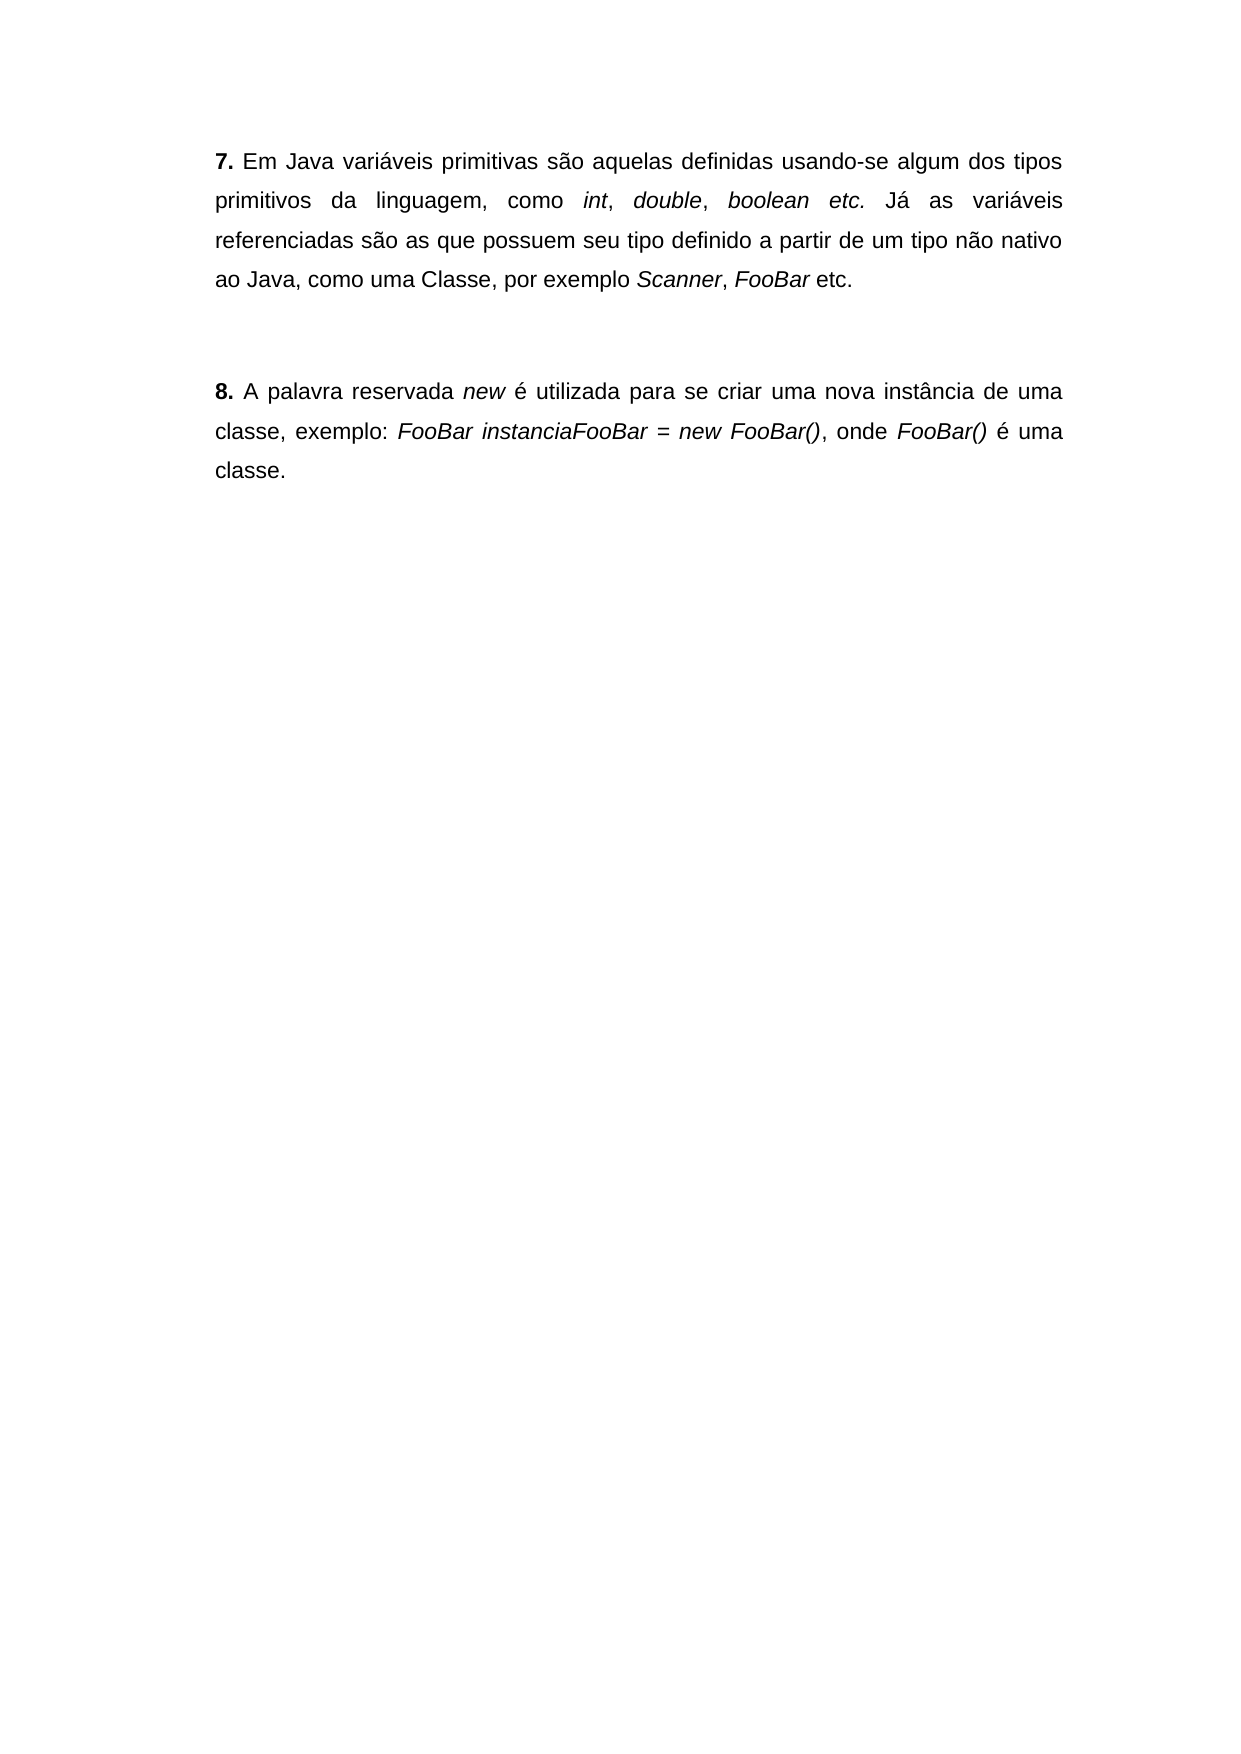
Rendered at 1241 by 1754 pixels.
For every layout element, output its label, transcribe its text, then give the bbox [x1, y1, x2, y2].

text 8. A palavra reservada new é utilizada para se criar uma nova instância de uma classe, exemplo: FooBar instanciaFooBar = new FooBar(), onde FooBar() é uma classe. [215, 378, 1063, 484]
text 7. Em Java variáveis primitivas são aquelas definidas usando-se algum dos tipos primitivos da linguagem, como int, double, boolean etc. Já as variáveis referenciadas são as que possuem seu tipo definido a partir de um tipo não nativo ao Java, como uma Classe, por exemplo Scanner, FooBar etc. [215, 148, 1063, 292]
